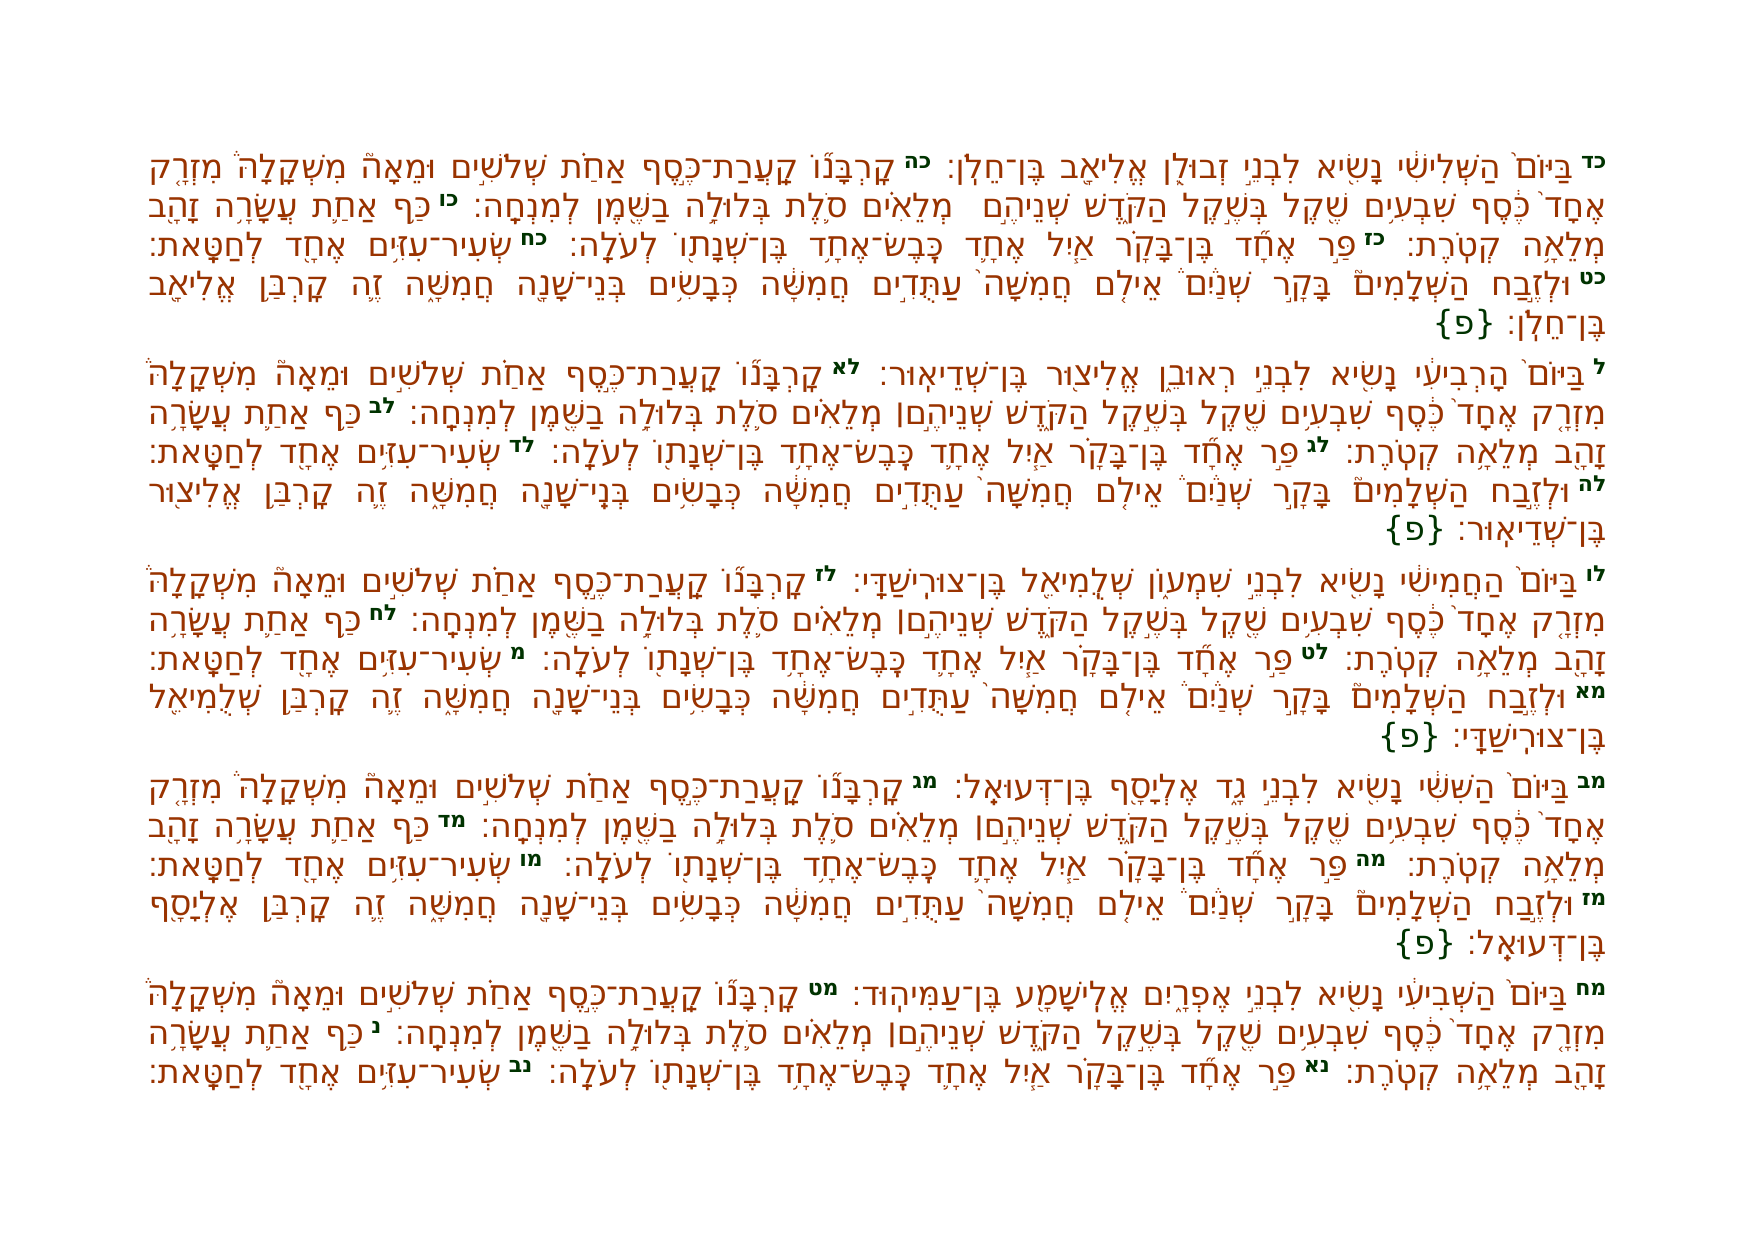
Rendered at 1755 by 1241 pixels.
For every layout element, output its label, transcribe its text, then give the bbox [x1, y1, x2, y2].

text מח בַּיּוֹם֙ הַשְּׁבִיעִ֔י נָשִׂ֖יא לִבְנֵ֣י אֶפְרָ֑יִם אֱלִֽישָׁמָ֖ע בֶּן־עַמִּיהֽוּד׃ מט קׇרְבָּנ֞וֹ קַֽעֲרַת־כֶּ֣סֶף אַחַ֗ת שְׁלֹשִׁ֣ים וּמֵאָה֮ מִשְׁקָלָהּ֒ מִזְרָ֤ק אֶחָד֙ כֶּ֔סֶף שִׁבְעִ֥ים שֶׁ֖קֶל בְּשֶׁ֣קֶל הַקֹּ֑דֶשׁ שְׁנֵיהֶ֣ם׀ מְלֵאִ֗ים סֹ֛לֶת בְּלוּלָ֥ה בַשֶּׁ֖מֶן לְמִנְחָֽה׃ נ כַּ֥ף אַחַ֛ת עֲשָׂרָ֥ה זָהָ֖ב מְלֵאָ֥ה קְטֹֽרֶת׃ נא פַּ֣ר אֶחָ֞ד בֶּן־בָּקָ֗ר אַ֧יִל אֶחָ֛ד כֶּֽבֶשׂ־אֶחָ֥ד בֶּן־שְׁנָת֖וֹ לְעֹלָֽה׃ נב שְׂעִיר־עִזִּ֥ים אֶחָ֖ד לְחַטָּֽאת׃ [148, 975, 1606, 1091]
text ל בַּיּוֹם֙ הָרְבִיעִ֔י נָשִׂ֖יא לִבְנֵ֣י רְאוּבֵ֑ן אֱלִיצ֖וּר בֶּן־שְׁדֵיאֽוּר׃ לא קׇרְבָּנ֞וֹ קַֽעֲרַת־כֶּ֣סֶף אַחַ֗ת שְׁלֹשִׁ֣ים וּמֵאָה֮ מִשְׁקָלָהּ֒ מִזְרָ֤ק אֶחָד֙ כֶּ֔סֶף שִׁבְעִ֥ים שֶׁ֖קֶל בְּשֶׁ֣קֶל הַקֹּ֑דֶשׁ שְׁנֵיהֶ֣ם׀ מְלֵאִ֗ים סֹ֛לֶת בְּלוּלָ֥ה בַשֶּׁ֖מֶן לְמִנְחָֽה׃ לב כַּ֥ף אַחַ֛ת עֲשָׂרָ֥ה זָהָ֖ב מְלֵאָ֥ה קְטֹֽרֶת׃ לג פַּ֣ר אֶחָ֞ד בֶּן־בָּקָ֗ר אַ֧יִל אֶחָ֛ד כֶּֽבֶשׂ־אֶחָ֥ד בֶּן־שְׁנָת֖וֹ לְעֹלָֽה׃ לד שְׂעִיר־עִזִּ֥ים אֶחָ֖ד לְחַטָּֽאת׃ לה וּלְזֶ֣בַח הַשְּׁלָמִים֮ בָּקָ֣ר שְׁנַ֒יִם֒ אֵילִ֤ם חֲמִשָּׁה֙ עַתֻּדִ֣ים חֲמִשָּׁ֔ה כְּבָשִׂ֥ים בְּנֵֽי־שָׁנָ֖ה חֲמִשָּׁ֑ה זֶ֛ה קׇרְבַּ֥ן אֱלִיצ֖וּר בֶּן־שְׁדֵיאֽוּר׃ {פ} [148, 354, 1606, 549]
text לו בַּיּוֹם֙ הַחֲמִישִׁ֔י נָשִׂ֖יא לִבְנֵ֣י שִׁמְע֑וֹן שְׁלֻֽמִיאֵ֖ל בֶּן־צוּרִֽישַׁדָּֽי׃ לז קׇרְבָּנ֞וֹ קַֽעֲרַת־כֶּ֣סֶף אַחַ֗ת שְׁלֹשִׁ֣ים וּמֵאָה֮ מִשְׁקָלָהּ֒ מִזְרָ֤ק אֶחָד֙ כֶּ֔סֶף שִׁבְעִ֥ים שֶׁ֖קֶל בְּשֶׁ֣קֶל הַקֹּ֑דֶשׁ שְׁנֵיהֶ֣ם׀ מְלֵאִ֗ים סֹ֛לֶת בְּלוּלָ֥ה בַשֶּׁ֖מֶן לְמִנְחָֽה׃ לח כַּ֥ף אַחַ֛ת עֲשָׂרָ֥ה זָהָ֖ב מְלֵאָ֥ה קְטֹֽרֶת׃ לט פַּ֣ר אֶחָ֞ד בֶּן־בָּקָ֗ר אַ֧יִל אֶחָ֛ד כֶּֽבֶשׂ־אֶחָ֥ד בֶּן־שְׁנָת֖וֹ לְעֹלָֽה׃ מ שְׂעִיר־עִזִּ֥ים אֶחָ֖ד לְחַטָּֽאת׃ מא וּלְזֶ֣בַח הַשְּׁלָמִים֮ בָּקָ֣ר שְׁנַ֒יִם֒ אֵילִ֤ם חֲמִשָּׁה֙ עַתֻּדִ֣ים חֲמִשָּׁ֔ה כְּבָשִׂ֥ים בְּנֵי־שָׁנָ֖ה חֲמִשָּׁ֑ה זֶ֛ה קׇרְבַּ֥ן שְׁלֻמִיאֵ֖ל בֶּן־צוּרִֽישַׁדָּֽי׃ {פ} [148, 561, 1606, 756]
text מב בַּיּוֹם֙ הַשִּׁשִּׁ֔י נָשִׂ֖יא לִבְנֵ֣י גָ֑ד אֶלְיָסָ֖ף בֶּן־דְּעוּאֵֽל׃ מג קׇרְבָּנ֞וֹ קַֽעֲרַת־כֶּ֣סֶף אַחַ֗ת שְׁלֹשִׁ֣ים וּמֵאָה֮ מִשְׁקָלָהּ֒ מִזְרָ֤ק אֶחָד֙ כֶּ֔סֶף שִׁבְעִ֥ים שֶׁ֖קֶל בְּשֶׁ֣קֶל הַקֹּ֑דֶשׁ שְׁנֵיהֶ֣ם׀ מְלֵאִ֗ים סֹ֛לֶת בְּלוּלָ֥ה בַשֶּׁ֖מֶן לְמִנְחָֽה׃ מד כַּ֥ף אַחַ֛ת עֲשָׂרָ֥ה זָהָ֖ב מְלֵאָ֥ה קְטֹֽרֶת׃ מה פַּ֣ר אֶחָ֞ד בֶּן־בָּקָ֗ר אַ֧יִל אֶחָ֛ד כֶּֽבֶשׂ־אֶחָ֥ד בֶּן־שְׁנָת֖וֹ לְעֹלָֽה׃ מו שְׂעִיר־עִזִּ֥ים אֶחָ֖ד לְחַטָּֽאת׃ מז וּלְזֶ֣בַח הַשְּׁלָמִים֮ בָּקָ֣ר שְׁנַ֒יִם֒ אֵילִ֤ם חֲמִשָּׁה֙ עַתֻּדִ֣ים חֲמִשָּׁ֔ה כְּבָשִׂ֥ים בְּנֵי־שָׁנָ֖ה חֲמִשָּׁ֑ה זֶ֛ה קׇרְבַּ֥ן אֶלְיָסָ֖ף בֶּן־דְּעוּאֵֽל׃ {פ} [148, 768, 1606, 962]
text כד בַּיּוֹם֙ הַשְּׁלִישִׁ֔י נָשִׂ֖יא לִבְנֵ֣י זְבוּלֻ֑ן אֱלִיאָ֖ב בֶּן־חֵלֹֽן׃ כה קׇרְבָּנ֞וֹ קַֽעֲרַת־כֶּ֣סֶף אַחַ֗ת שְׁלֹשִׁ֣ים וּמֵאָה֮ מִשְׁקָלָהּ֒ מִזְרָ֤ק אֶחָד֙ כֶּ֔סֶף שִׁבְעִ֥ים שֶׁ֖קֶל בְּשֶׁ֣קֶל הַקֹּ֑דֶשׁ שְׁנֵיהֶ֣ם מְלֵאִ֗ים סֹ֛לֶת בְּלוּלָ֥ה בַשֶּׁ֖מֶן לְמִנְחָֽה׃ כו כַּ֥ף אַחַ֛ת עֲשָׂרָ֥ה זָהָ֖ב מְלֵאָ֥ה קְטֹֽרֶת׃ כז פַּ֣ר אֶחָ֞ד בֶּן־בָּקָ֗ר אַ֧יִל אֶחָ֛ד כֶּֽבֶשׂ־אֶחָ֥ד בֶּן־שְׁנָת֖וֹ לְעֹלָֽה׃ כח שְׂעִיר־עִזִּ֥ים אֶחָ֖ד לְחַטָּֽאת׃ כט וּלְזֶ֣בַח הַשְּׁלָמִים֮ בָּקָ֣ר שְׁנַ֒יִם֒ אֵילִ֤ם חֲמִשָּׁה֙ עַתֻּדִ֣ים חֲמִשָּׁ֔ה כְּבָשִׂ֥ים בְּנֵי־שָׁנָ֖ה חֲמִשָּׁ֑ה זֶ֛ה קׇרְבַּ֥ן אֱלִיאָ֖ב בֶּן־חֵלֹֽן׃ {פ} [148, 148, 1606, 342]
